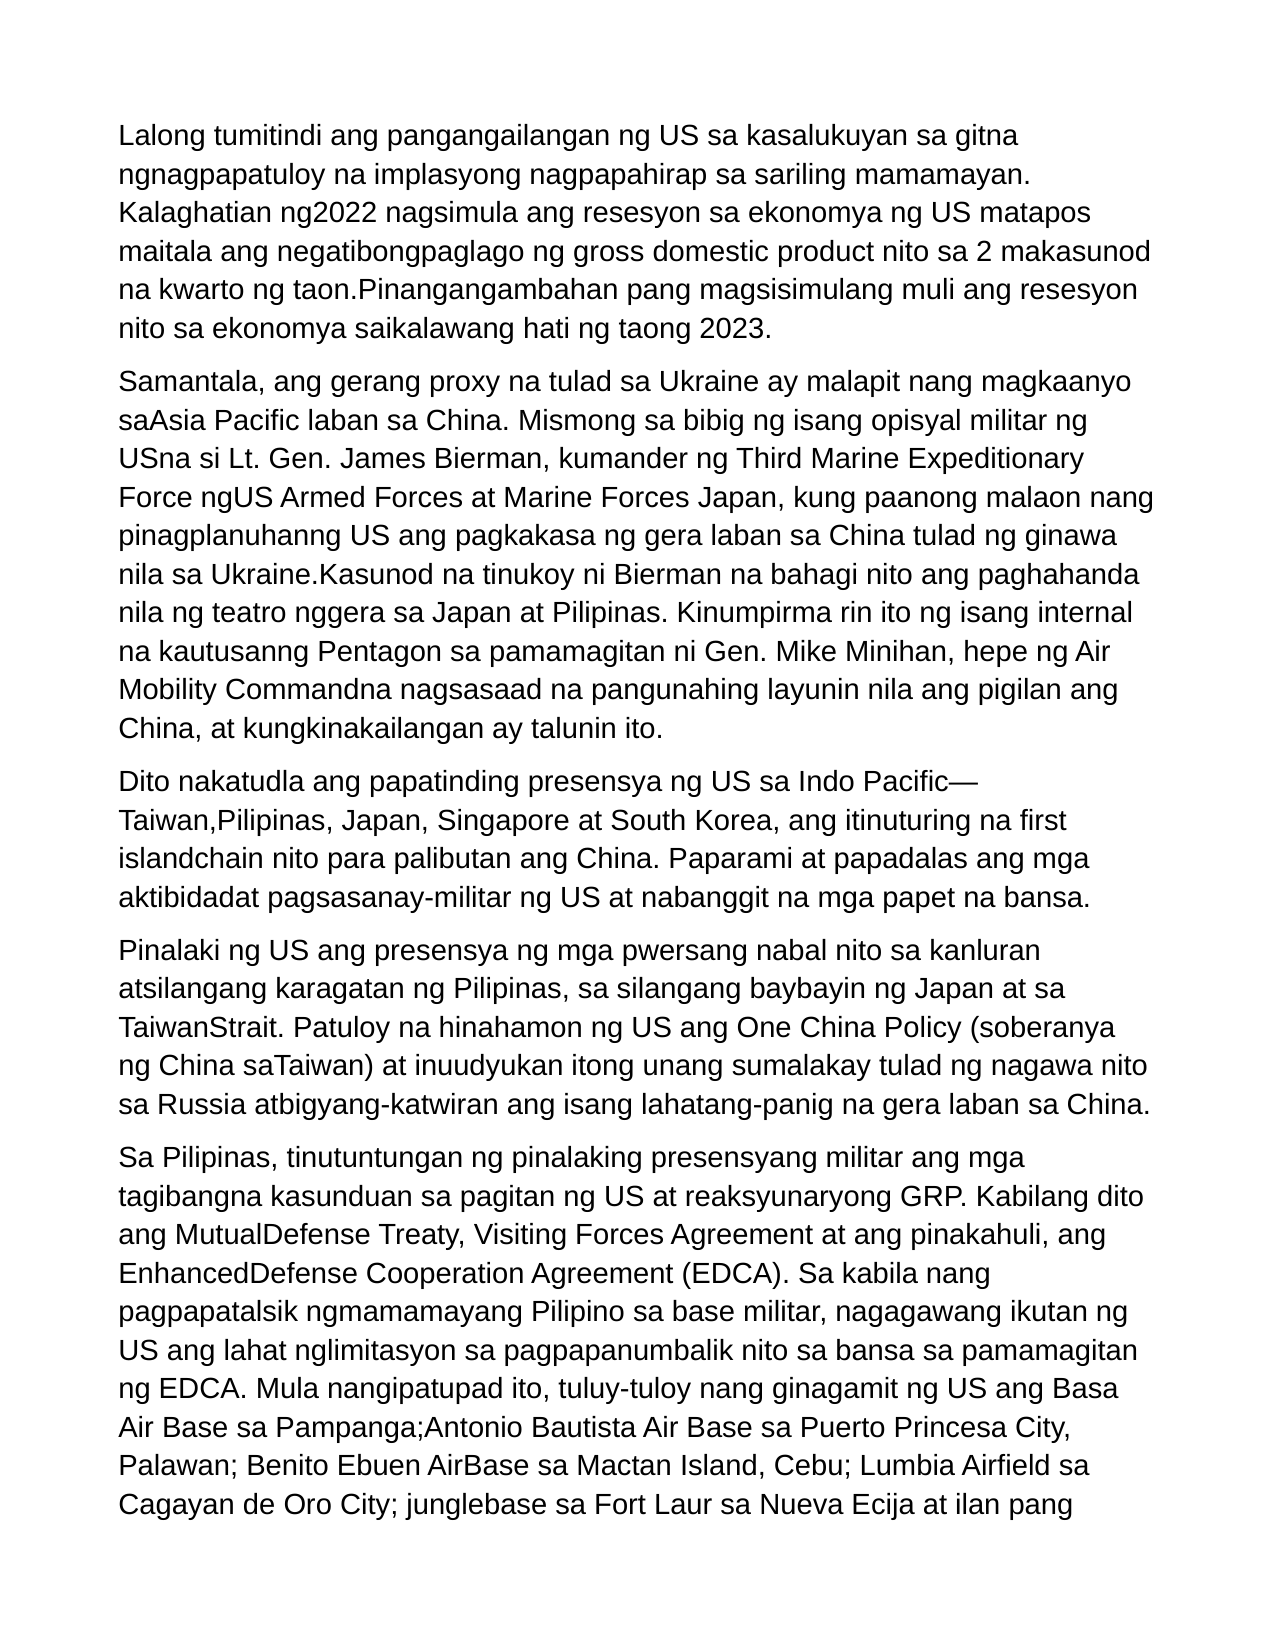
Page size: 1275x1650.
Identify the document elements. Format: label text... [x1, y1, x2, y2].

text Dito nakatudla ang papatinding presensya ng US sa Indo Pacific—Taiwan,Pilipinas, Japan, Singapore at South Korea, ang itinuturing na first islandchain nito para palibutan ang China. Paparami at papadalas ang mga aktibidadat pagsasanay-militar ng US at nabanggit na mga papet na bansa. [118, 764, 1157, 913]
text Lalong tumitindi ang pangangailangan ng US sa kasalukuyan sa gitna ngnagpapatuloy na implasyong nagpapahirap sa sariling mamamayan. Kalaghatian ng2022 nagsimula ang resesyon sa ekonomya ng US matapos maitala ang negatibongpaglago ng gross domestic product nito sa 2 makasunod na kwarto ng taon.Pinangangambahan pang magsisimulang muli ang resesyon nito sa ekonomya saikalawang hati ng taong 2023. [118, 118, 1157, 344]
text Pinalaki ng US ang presensya ng mga pwersang nabal nito sa kanluran atsilangang karagatan ng Pilipinas, sa silangang baybayin ng Japan at sa TaiwanStrait. Patuloy na hinahamon ng US ang One China Policy (soberanya ng China saTaiwan) at inuudyukan itong unang sumalakay tulad ng nagawa nito sa Russia atbigyang-katwiran ang isang lahatang-panig na gera laban sa China. [118, 933, 1157, 1120]
text Sa Pilipinas, tinutuntungan ng pinalaking presensyang militar ang mga tagibangna kasunduan sa pagitan ng US at reaksyunaryong GRP. Kabilang dito ang MutualDefense Treaty, Visiting Forces Agreement at ang pinakahuli, ang EnhancedDefense Cooperation Agreement (EDCA). Sa kabila nang pagpapatalsik ngmamamayang Pilipino sa base militar, nagagawang ikutan ng US ang lahat nglimitasyon sa pagpapanumbalik nito sa bansa sa pamamagitan ng EDCA. Mula nangipatupad ito, tuluy-tuloy nang ginagamit ng US ang Basa Air Base sa Pampanga;Antonio Bautista Air Base sa Puerto Princesa City, Palawan; Benito Ebuen AirBase sa Mactan Island, Cebu; Lumbia Airfield sa Cagayan de Oro City; junglebase sa Fort Laur sa Nueva Ecija at ilan pang [118, 1140, 1157, 1520]
text Samantala, ang gerang proxy na tulad sa Ukraine ay malapit nang magkaanyo saAsia Pacific laban sa China. Mismong sa bibig ng isang opisyal militar ng USna si Lt. Gen. James Bierman, kumander ng Third Marine Expeditionary Force ngUS Armed Forces at Marine Forces Japan, kung paanong malaon nang pinagplanuhanng US ang pagkakasa ng gera laban sa China tulad ng ginawa nila sa Ukraine.Kasunod na tinukoy ni Bierman na bahagi nito ang paghahanda nila ng teatro nggera sa Japan at Pilipinas. Kinumpirma rin ito ng isang internal na kautusanng Pentagon sa pamamagitan ni Gen. Mike Minihan, hepe ng Air Mobility Commandna nagsasaad na pangunahing layunin nila ang pigilan ang China, at kungkinakailangan ay talunin ito. [118, 364, 1157, 744]
